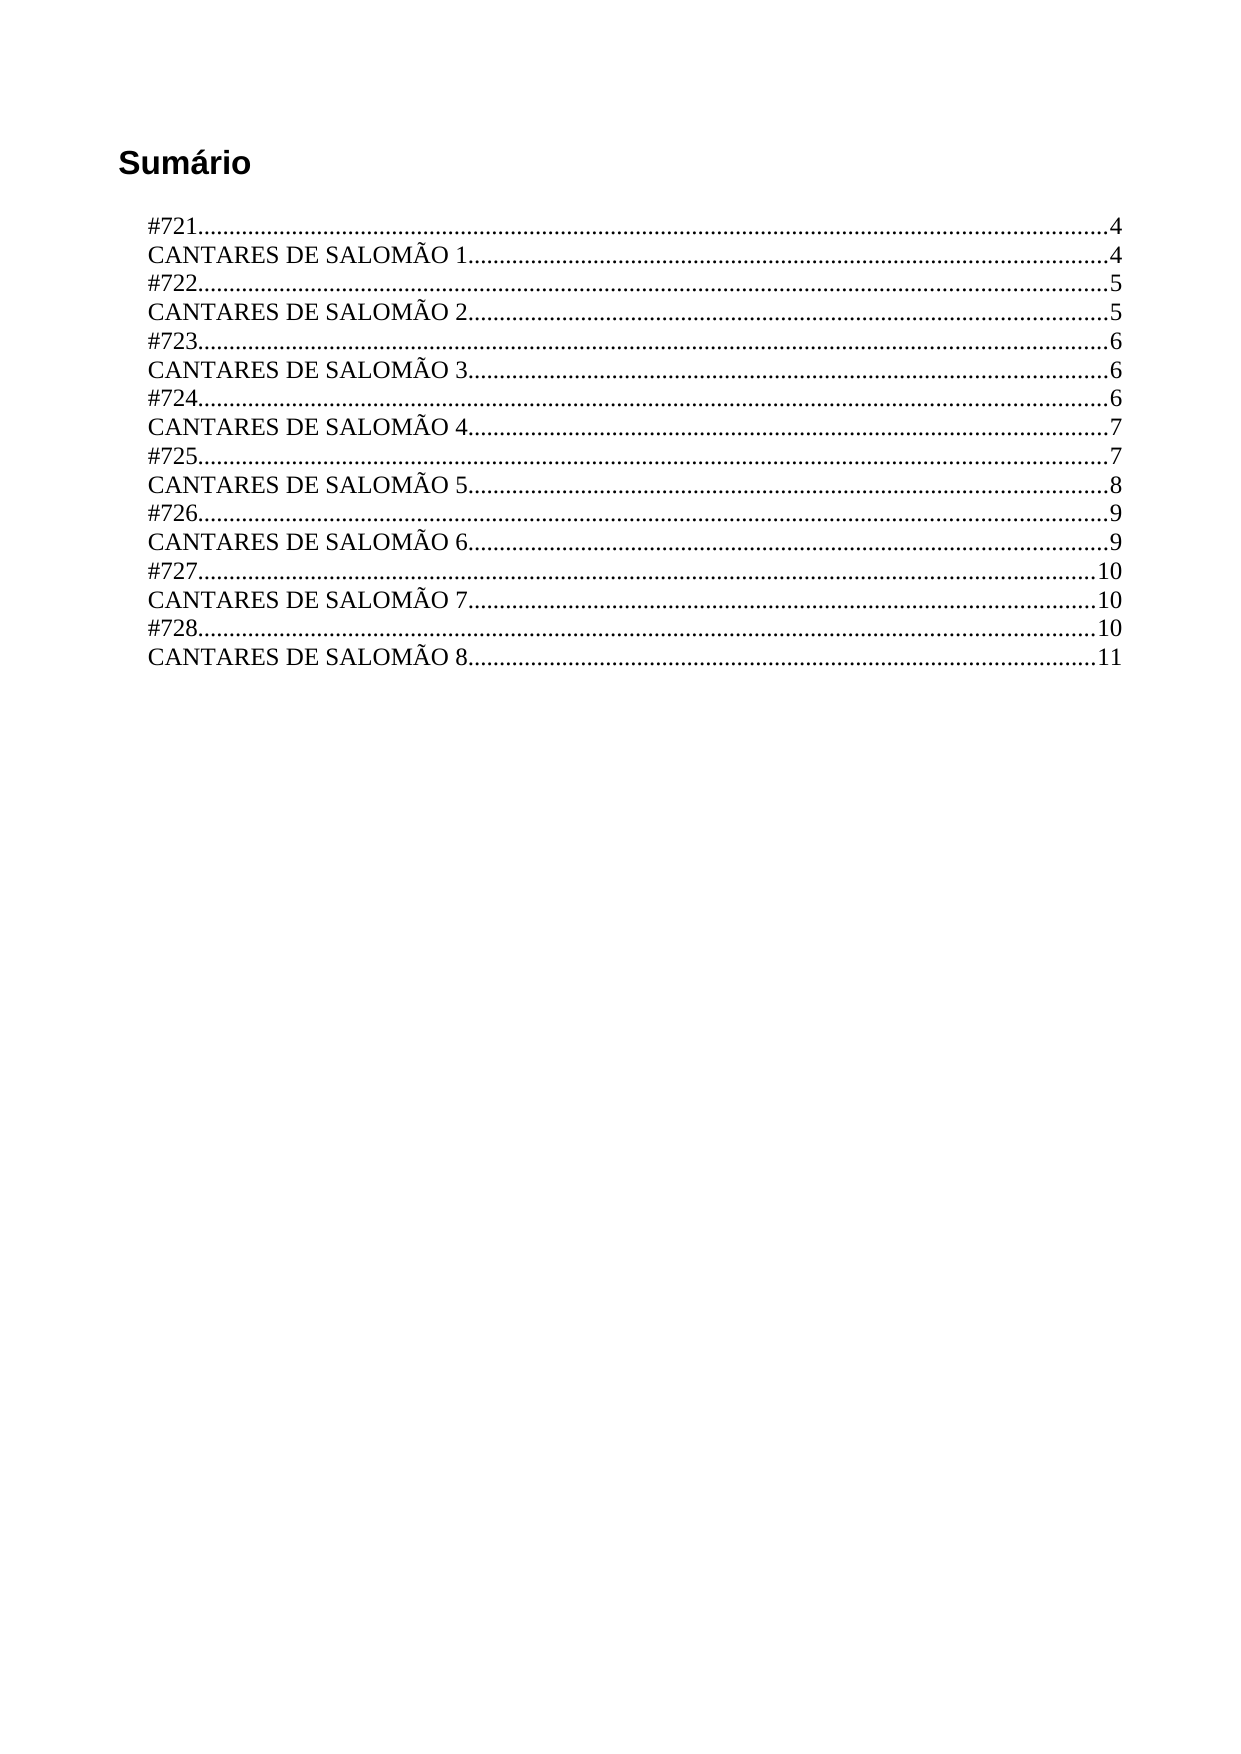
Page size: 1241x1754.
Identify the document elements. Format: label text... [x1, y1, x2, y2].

text #721 4 [148, 211, 1122, 240]
text CANTARES DE SALOMÃO 3 6 [148, 355, 1122, 383]
subtitle Sumário [118, 143, 1122, 182]
text CANTARES DE SALOMÃO 1 4 [148, 240, 1122, 268]
text #727 10 [148, 556, 1122, 585]
text #723 6 [148, 326, 1122, 355]
text #726 9 [148, 498, 1122, 527]
text CANTARES DE SALOMÃO 2 5 [148, 297, 1122, 326]
text CANTARES DE SALOMÃO 6 9 [148, 527, 1122, 556]
text CANTARES DE SALOMÃO 8 11 [148, 642, 1122, 671]
text #722 5 [148, 268, 1122, 297]
text CANTARES DE SALOMÃO 5 8 [148, 470, 1122, 498]
text CANTARES DE SALOMÃO 7 10 [148, 585, 1122, 613]
text #728 10 [148, 613, 1122, 642]
text #724 6 [148, 383, 1122, 412]
text CANTARES DE SALOMÃO 4 7 [148, 412, 1122, 441]
text #725 7 [148, 441, 1122, 470]
